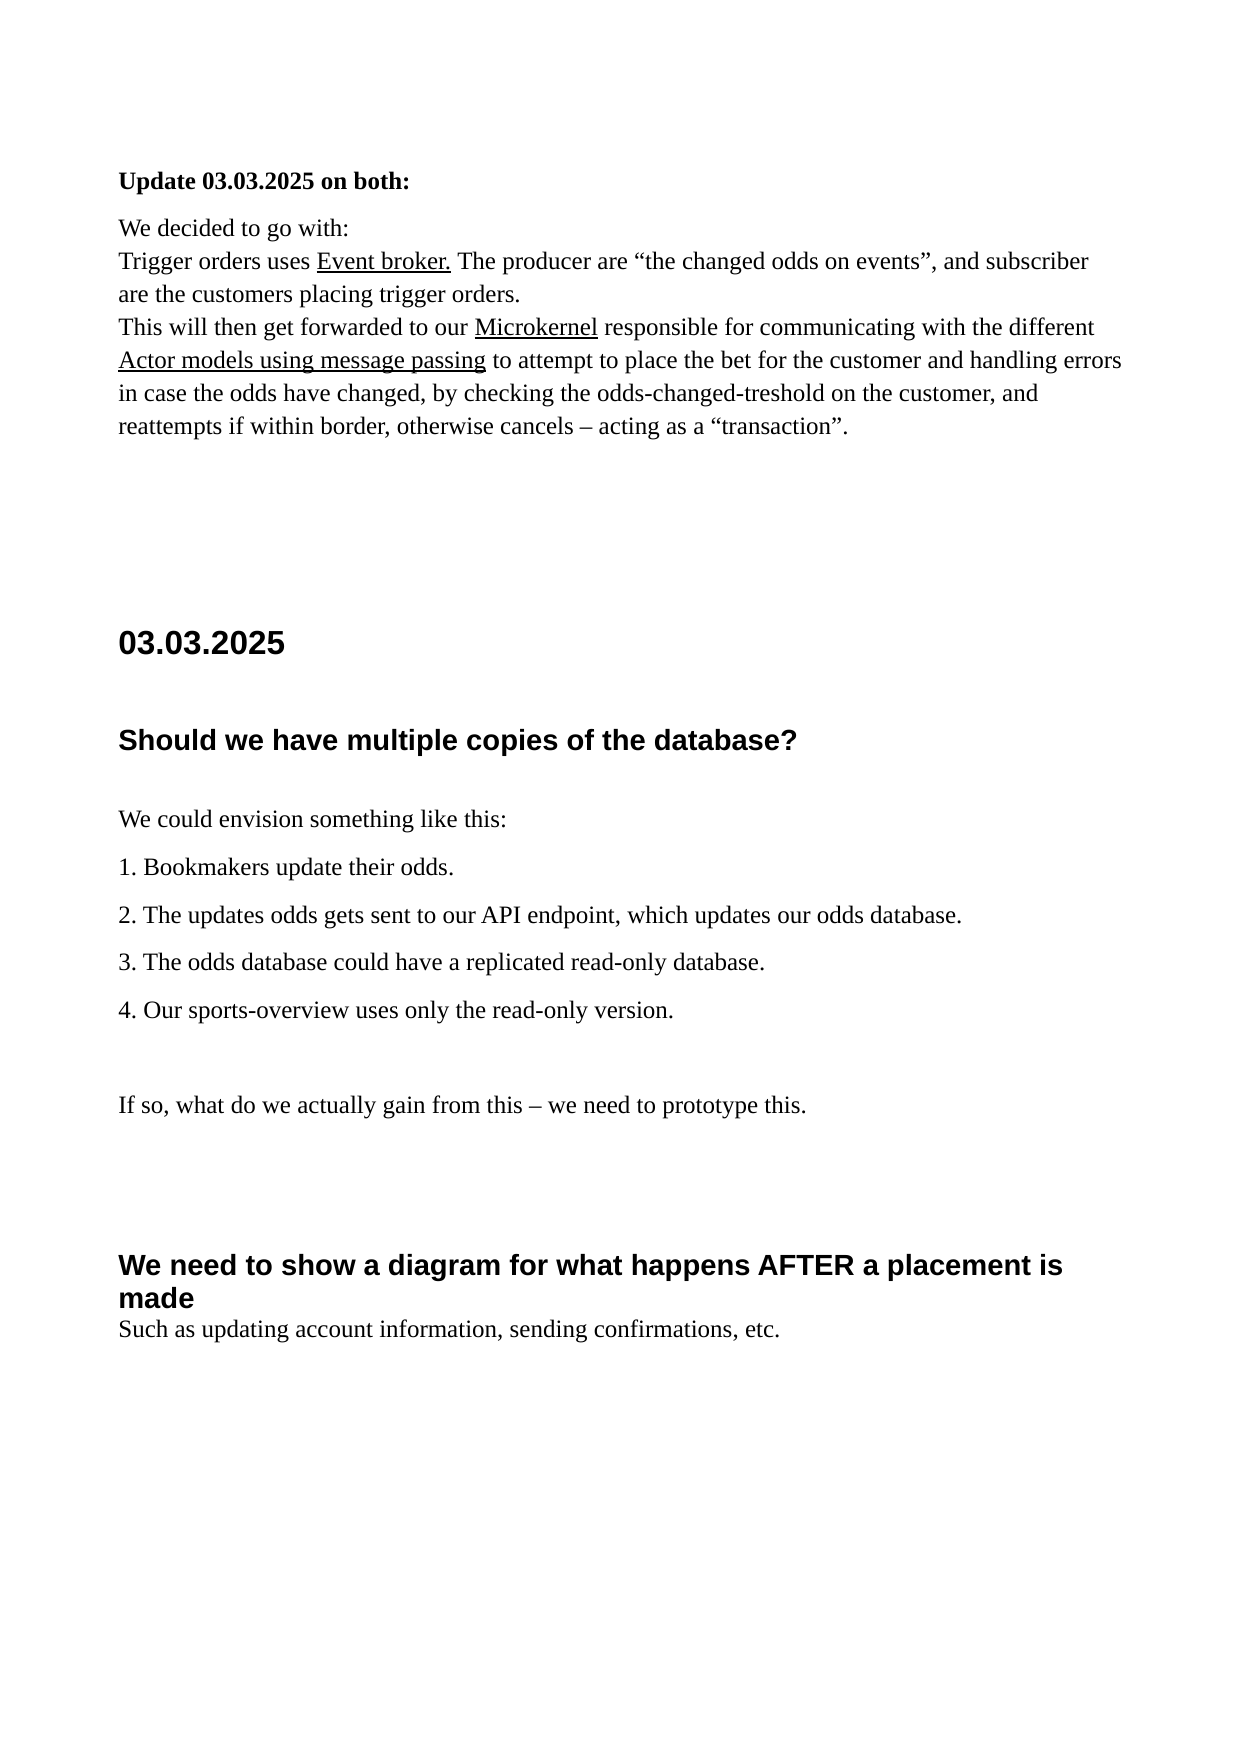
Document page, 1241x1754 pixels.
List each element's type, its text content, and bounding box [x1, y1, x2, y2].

text We decided to go with: Trigger orders uses Event broker. The producer are “the changed odds on events”, and subscriber are the customers placing trigger orders. This will then get forwarded to our Microkernel responsible for communicating with the different Actor models using message passing to attempt to place the bet for the customer and handling errors in case the odds have changed, by checking the odds-changed-treshold on the customer, and reattempts if within border, otherwise cancels – acting as a “transaction”. [118, 213, 1122, 440]
text Update 03.03.2025 on both: [118, 166, 1122, 194]
text 1. Bookmakers update their odds. [118, 852, 1122, 881]
subtitle 03.03.2025 [118, 623, 1122, 661]
text 4. Our sports-overview uses only the read-only version. [118, 995, 1122, 1024]
subtitle Should we have multiple copies of the database? [118, 723, 1122, 757]
text We could envision something like this: [118, 804, 1122, 833]
text If so, what do we actually gain from this – we need to prototype this. [118, 1090, 1122, 1119]
subtitle We need to show a diagram for what happens AFTER a placement is made [118, 1247, 1122, 1314]
text Such as updating account information, sending confirmations, etc. [118, 1314, 1122, 1343]
text 3. The odds database could have a replicated read-only database. [118, 947, 1122, 976]
text 2. The updates odds gets sent to our API endpoint, which updates our odds database. [118, 900, 1122, 928]
